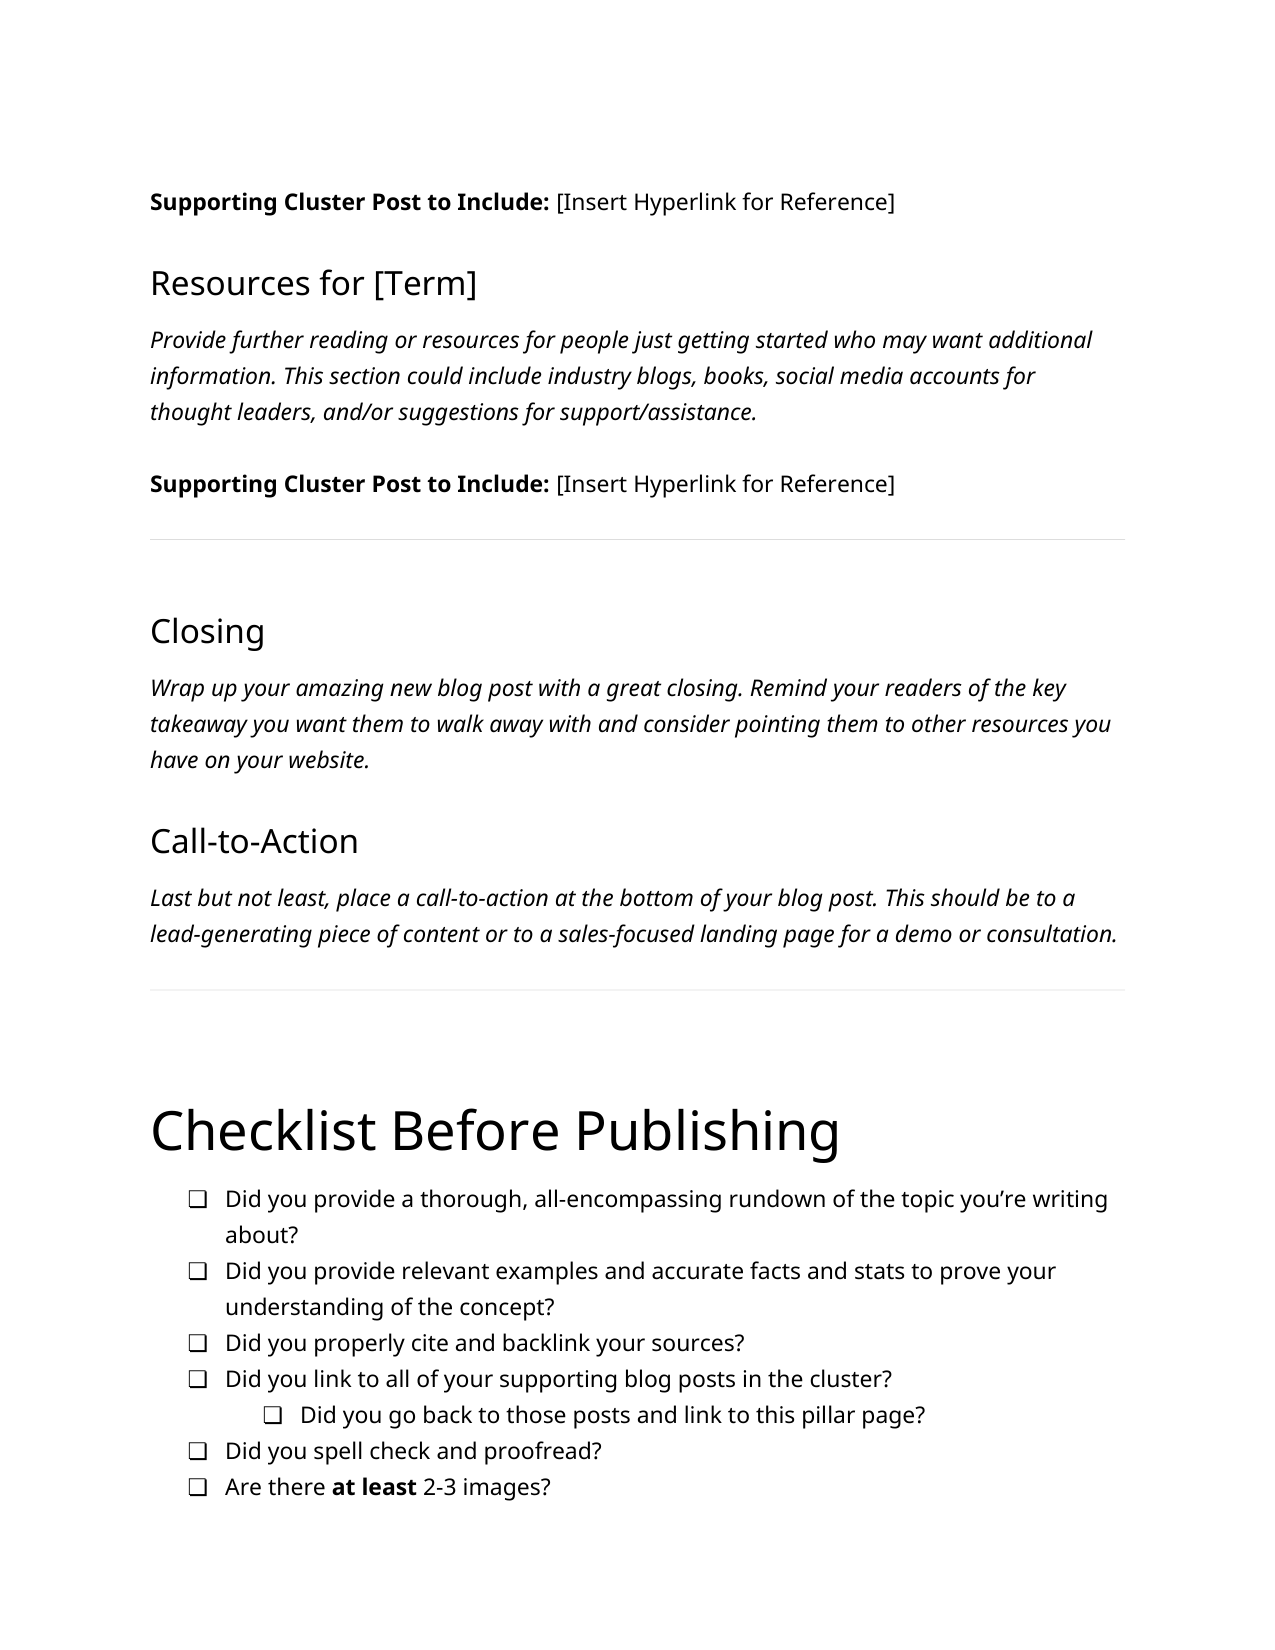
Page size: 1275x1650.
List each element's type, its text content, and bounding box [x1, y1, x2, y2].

list Did you go back to those posts and link to this pillar page? [262, 1399, 1125, 1430]
list Did you provide relevant examples and accurate facts and stats to prove your understanding of the concept? [187, 1255, 1125, 1322]
subtitle Closing [150, 607, 1125, 653]
list Did you provide a thorough, all-encompassing rundown of the topic you’re writing about? [187, 1183, 1125, 1250]
subtitle Call-to-Action [150, 817, 1125, 863]
subtitle Resources for [Term] [150, 259, 1125, 305]
list Are there at least 2-3 images? [187, 1471, 1125, 1502]
text Provide further reading or resources for people just getting started who may want additional information. This section could include industry blogs, books, social media accounts for thought leaders, and/or suggestions for support/assistance. [150, 324, 1125, 427]
list Did you link to all of your supporting blog posts in the cluster? [187, 1363, 1125, 1394]
text Supporting Cluster Post to Include: [Insert Hyperlink for Reference] [150, 468, 1125, 499]
text Last but not least, place a call-to-action at the bottom of your blog post. This should be to a lead-generating piece of content or to a sales-focused landing page for a demo or consultation. [150, 882, 1125, 949]
list Did you spell check and proofread? [187, 1434, 1125, 1466]
title Checklist Before Publishing [150, 1092, 1125, 1166]
list Did you properly cite and backlink your sources? [187, 1327, 1125, 1358]
text Wrap up your amazing new blog post with a great closing. Remind your readers of the key takeaway you want them to walk away with and consider pointing them to other resources you have on your website. [150, 672, 1125, 775]
text Supporting Cluster Post to Include: [Insert Hyperlink for Reference] [150, 186, 1125, 217]
